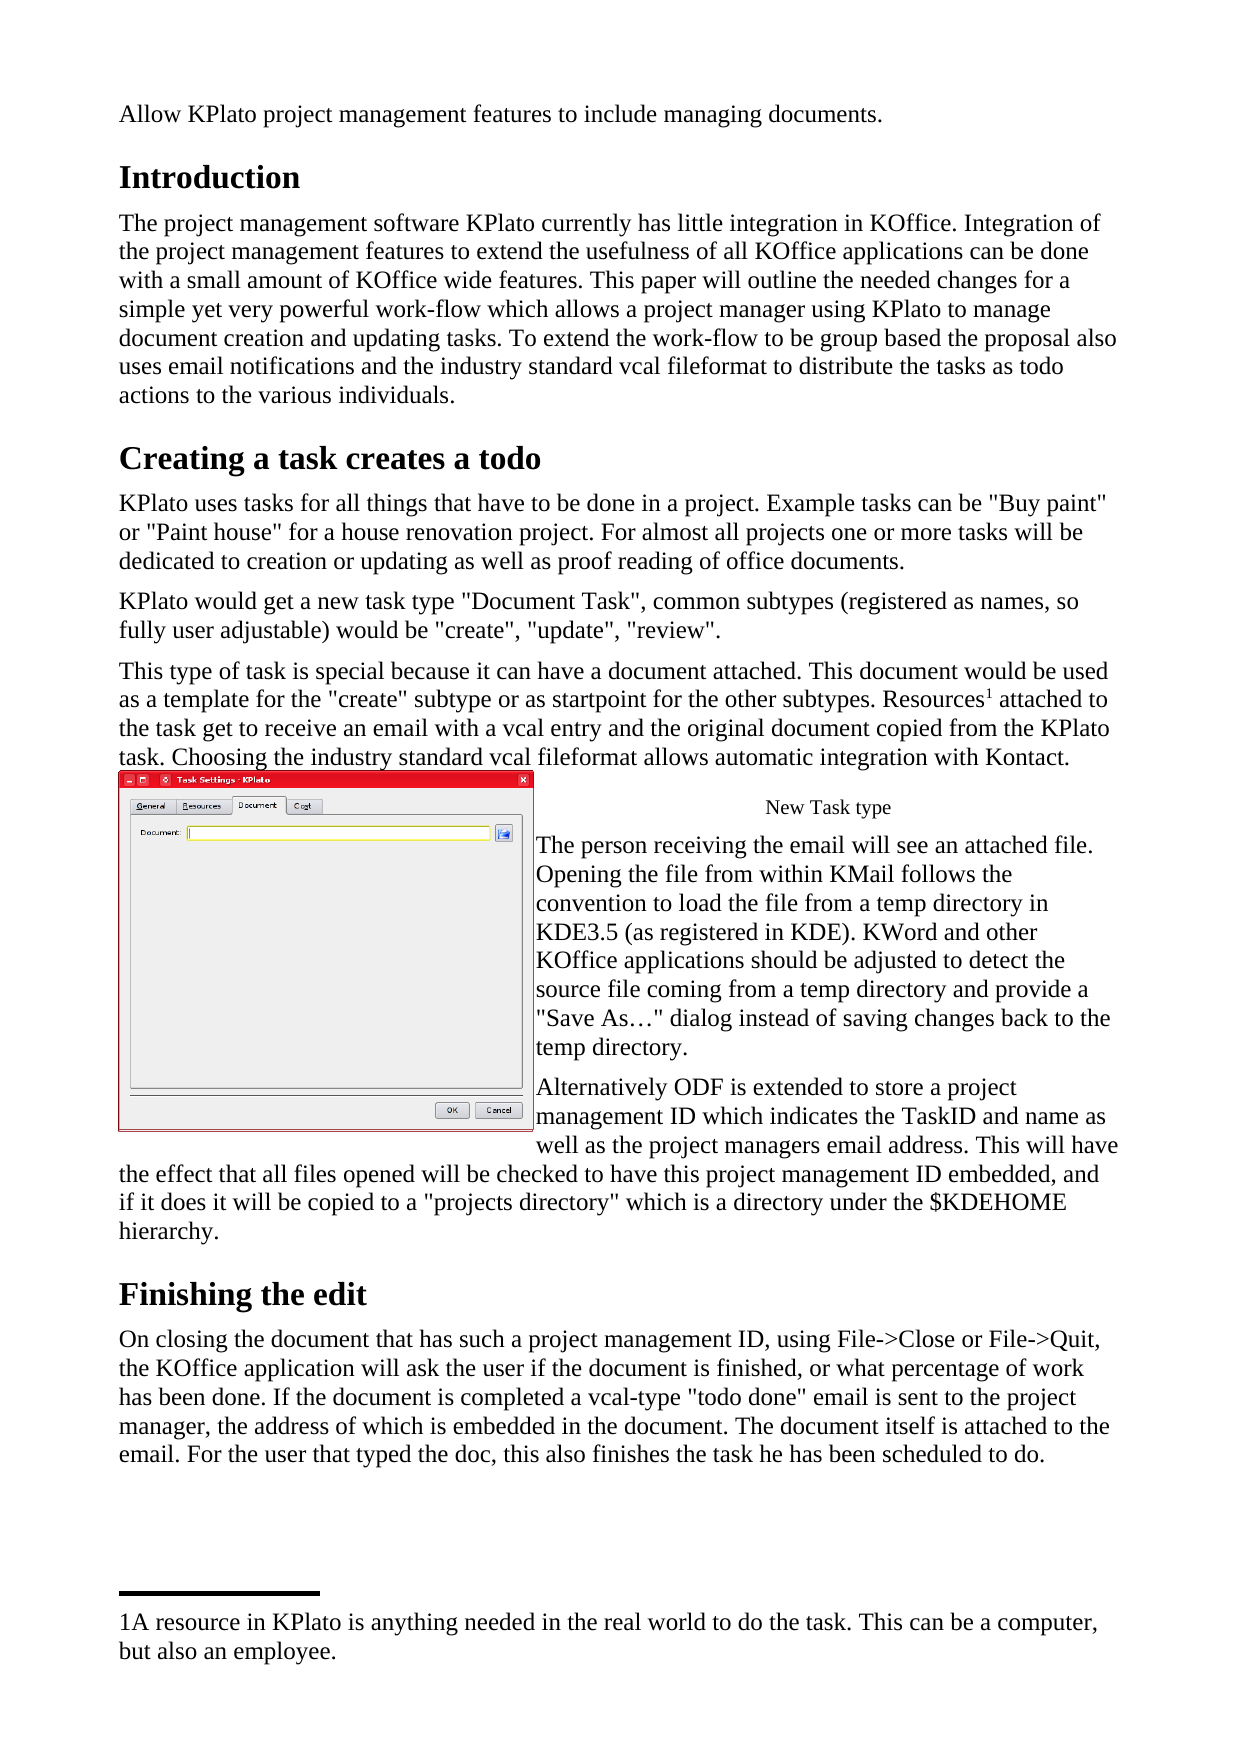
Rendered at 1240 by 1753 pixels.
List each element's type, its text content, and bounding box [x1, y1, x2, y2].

subtitle 3.Finishing the edit [119, 1274, 1121, 1313]
text This type of task is special because it can have a document attached. This document would be used as a template for the "create" subtype or as startpoint for the other subtypes. Resources attached to the task get to receive an email with a vcal entry and the original document copied from the KPlato task. Choosing the industry standard vcal fileformat allows automatic integration with Kontact. [119, 656, 1121, 771]
text On closing the document that has such a project management ID, using File->Close or File->Quit, the KOffice application will ask the user if the document is finished, or what percentage of work has been done. If the document is completed a vcal-type "todo done" email is sent to the project manager, the address of which is embedded in the document. The document itself is attached to the email. For the user that typed the doc, this also finishes the task he has been scheduled to do. [119, 1324, 1121, 1468]
picture [118, 770, 534, 1132]
subtitle 2.Creating a task creates a todo [119, 438, 1121, 477]
subtitle 1.Introduction [119, 157, 1121, 196]
text KPlato uses tasks for all things that have to be done in a project. Example tasks can be "Buy paint" or "Paint house" for a house renovation project. For almost all projects one or more tasks will be dedicated to creation or updating as well as proof reading of office documents. [119, 488, 1121, 575]
text New Task type [534, 795, 1121, 819]
text The person receiving the email will see an attached file. Opening the file from within KMail follows the convention to load the file from a temp directory in KDE3.5 (as registered in KDE). KWord and other KOffice applications should be adjusted to detect the source file coming from a temp directory and provide a "Save As…" dialog instead of saving changes back to the temp directory. [534, 831, 1121, 1061]
text Alternatively ODF is extended to store a project management ID which indicates the TaskID and name as well as the project managers email address. This will have the effect that all files opened will be checked to have this project management ID embedded, and if it does it will be copied to a "projects directory" which is a directory under the $KDEHOME hierarchy. [119, 1072, 1121, 1245]
text The project management software KPlato currently has little integration in KOffice. Integration of the project management features to extend the usefulness of all KOffice applications can be done with a small amount of KOffice wide features. This paper will outline the needed changes for a simple yet very powerful work-flow which allows a project manager using KPlato to manage document creation and updating tasks. To extend the work-flow to be group based the proposal also uses email notifications and the industry standard vcal fileformat to distribute the tasks as todo actions to the various individuals. [119, 208, 1121, 409]
text KPlato would get a new task type "Document Task", common subtypes (registered as names, so fully user adjustable) would be "create", "update", "review". [119, 586, 1121, 644]
text A resource in KPlato is anything needed in the real world to do the task. This can be a computer, but also an employee. [119, 1607, 1121, 1664]
text Allow KPlato project management features to include managing documents. [119, 99, 1121, 128]
